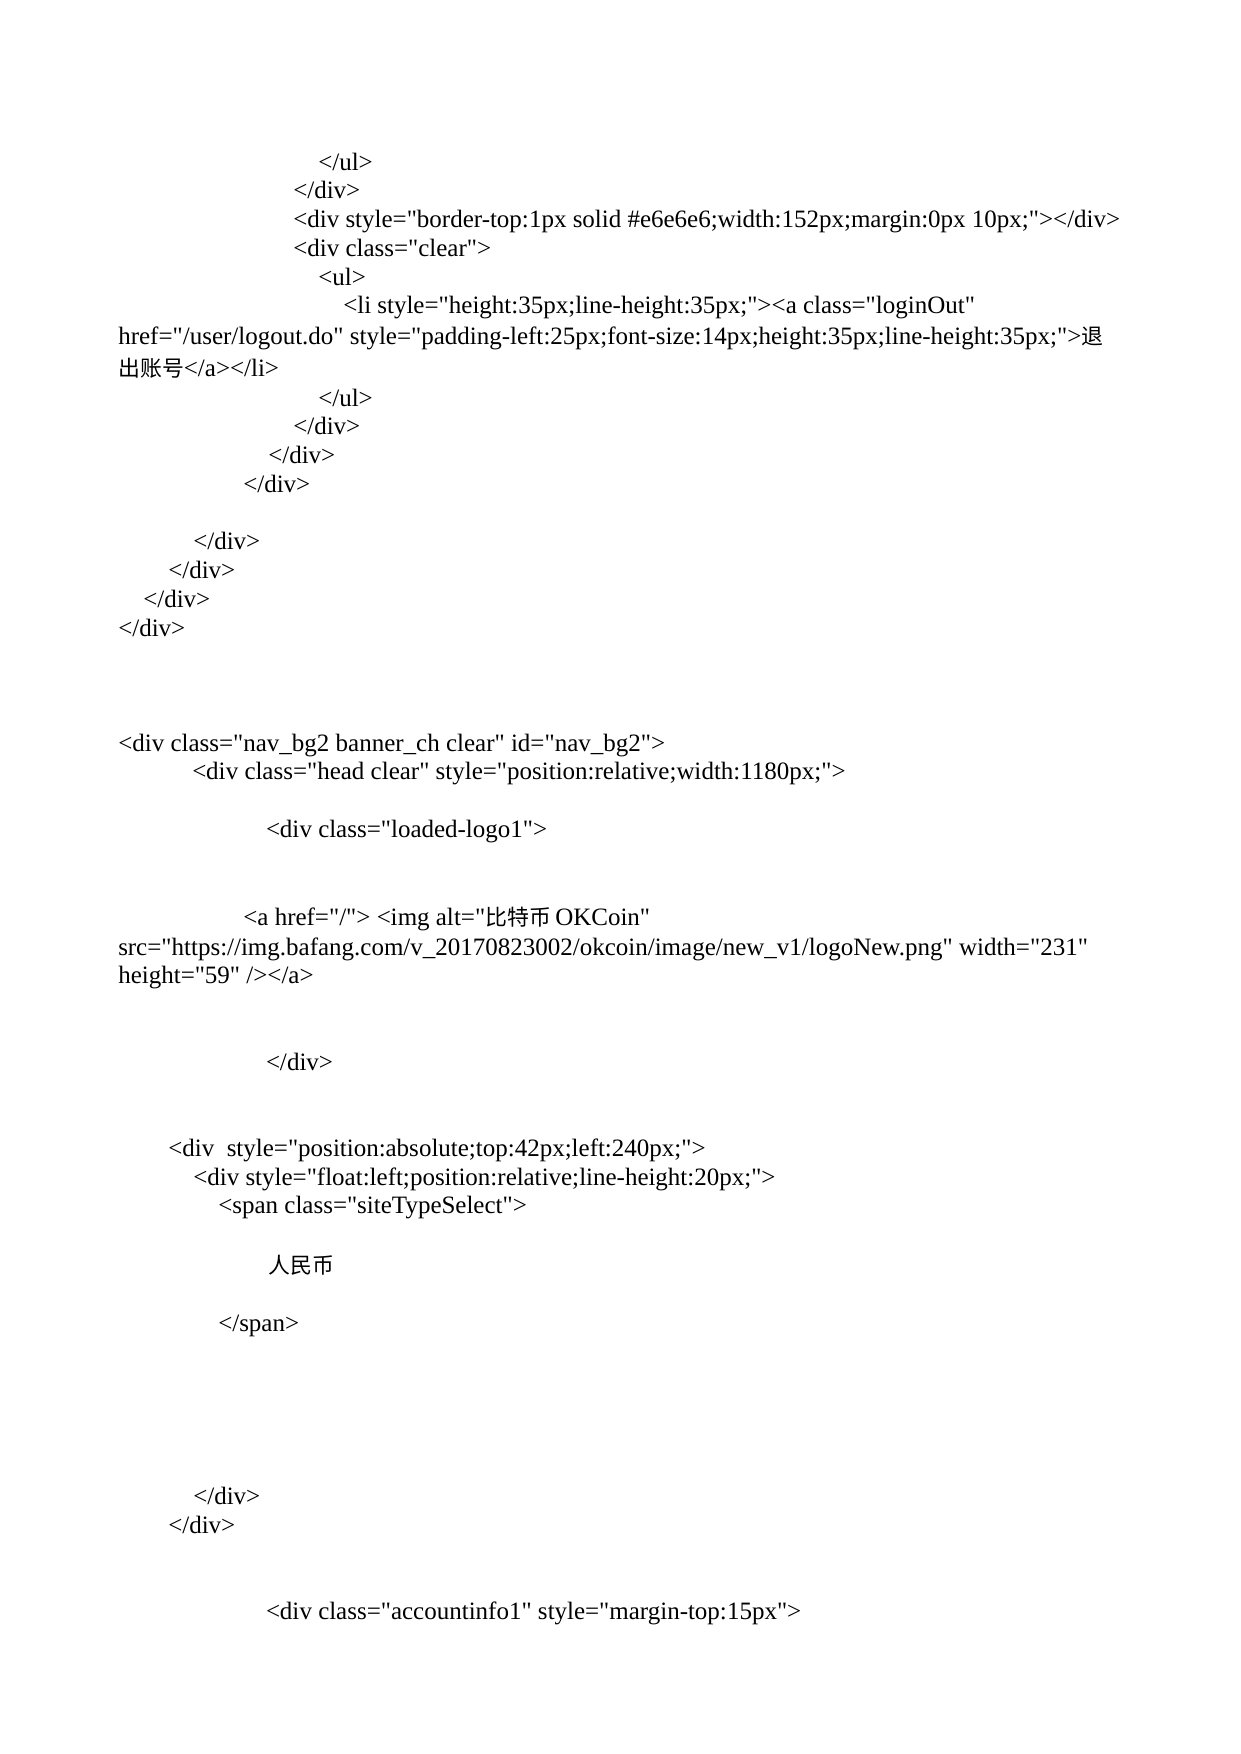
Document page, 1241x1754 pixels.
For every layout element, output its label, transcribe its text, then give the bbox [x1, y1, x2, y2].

text </div> [118, 469, 1122, 498]
text </div> [118, 613, 1122, 641]
text <div style="float:left;position:relative;line-height:20px;"> [118, 1162, 1122, 1191]
text <ul> [118, 262, 1122, 291]
text </div> [118, 411, 1122, 440]
text </div> [118, 1510, 1122, 1538]
text </ul> [118, 147, 1122, 176]
text <div class="loaded-logo1"> [118, 814, 1122, 843]
text <div style="border-top:1px solid #e6e6e6;width:152px;margin:0px 10px;"></div> [118, 204, 1122, 233]
text <div class="head clear" style="position:relative;width:1180px;"> [118, 756, 1122, 785]
text <div style="position:absolute;top:42px;left:240px;"> [118, 1133, 1122, 1162]
text </div> [118, 526, 1122, 555]
text <div class="nav_bg2 banner_ch clear" id="nav_bg2"> [118, 728, 1122, 756]
text </div> [118, 1047, 1122, 1076]
text </div> [118, 555, 1122, 584]
text </span> [118, 1308, 1122, 1337]
text <div class="accountinfo1" style="margin-top:15px"> [118, 1596, 1122, 1625]
text </div> [118, 176, 1122, 204]
text 人民币 [118, 1248, 1122, 1280]
text </ul> [118, 383, 1122, 411]
text </div> [118, 440, 1122, 469]
text <span class="siteTypeSelect"> [118, 1191, 1122, 1219]
text <li style="height:35px;line-height:35px;"><a class="loginOut" href="/user/logout.do" style="padding-left:25px;font-size:14px;height:35px;line-height:35px;">退出账号</a></li> [118, 291, 1122, 383]
text </div> [118, 584, 1122, 613]
text <a href="/"> <img alt="比特币OKCoin" src="https://img.bafang.com/v_20170823002/okcoin/image/new_v1/logoNew.png" width="231" height="59" /></a> [118, 900, 1122, 989]
text <div class="clear"> [118, 233, 1122, 262]
text </div> [118, 1481, 1122, 1510]
